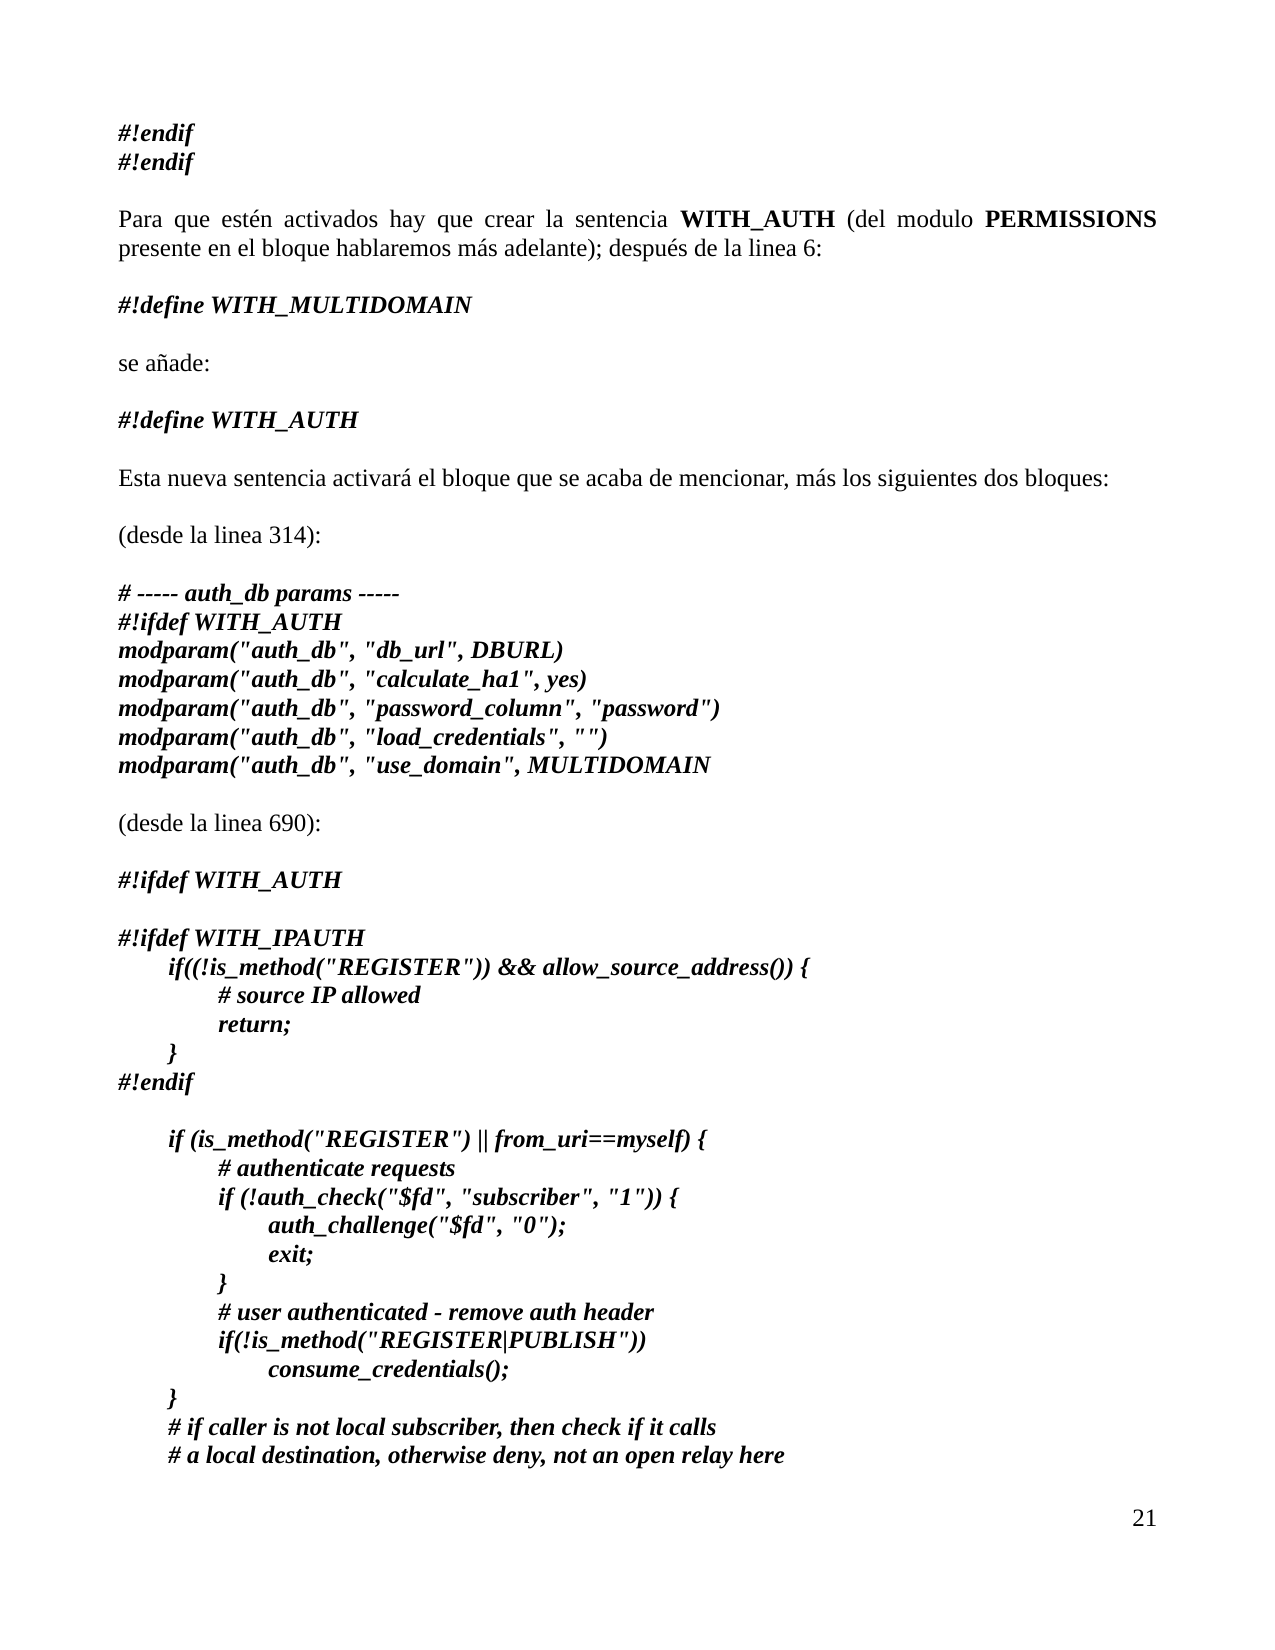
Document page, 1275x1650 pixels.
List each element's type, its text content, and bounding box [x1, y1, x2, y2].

text #!define WITH_MULTIDOMAIN [118, 291, 1157, 319]
text return; [118, 1009, 1157, 1038]
text #!ifdef WITH_AUTH [118, 866, 1157, 894]
text (desde la linea 314): [118, 521, 1157, 549]
text auth_challenge("$fd", "0"); [118, 1211, 1157, 1239]
text #!endif [118, 1067, 1157, 1096]
text #!ifdef WITH_IPAUTH [118, 923, 1157, 952]
text if (is_method("REGISTER") || from_uri==myself) { [118, 1124, 1157, 1153]
text consume_credentials(); [118, 1354, 1157, 1383]
text if (!auth_check("$fd", "subscriber", "1")) { [118, 1182, 1157, 1211]
text exit; [118, 1239, 1157, 1268]
text #!ifdef WITH_AUTH [118, 607, 1157, 636]
text # authenticate requests [118, 1153, 1157, 1182]
text modparam("auth_db", "calculate_ha1", yes) [118, 664, 1157, 693]
text # a local destination, otherwise deny, not an open relay here [118, 1441, 1157, 1469]
text Esta nueva sentencia activará el bloque que se acaba de mencionar, más los siguientes dos bloques: [118, 463, 1157, 492]
text Para que estén activados hay que crear la sentencia WITH_AUTH (del modulo PERMISSIONS presente en el bloque hablaremos más adelante); después de la linea 6: [118, 204, 1157, 262]
text } [118, 1268, 1157, 1297]
text (desde la linea 690): [118, 808, 1157, 837]
text # if caller is not local subscriber, then check if it calls [118, 1412, 1157, 1441]
text # source IP allowed [118, 981, 1157, 1009]
text #!endif [118, 147, 1157, 176]
text modparam("auth_db", "load_credentials", "") [118, 722, 1157, 751]
text } [118, 1038, 1157, 1067]
text # user authenticated - remove auth header [118, 1297, 1157, 1326]
text #!define WITH_AUTH [118, 406, 1157, 434]
text #!endif [118, 118, 1157, 147]
text modparam("auth_db", "db_url", DBURL) [118, 636, 1157, 664]
text if(!is_method("REGISTER|PUBLISH")) [118, 1326, 1157, 1354]
text # ----- auth_db params ----- [118, 578, 1157, 607]
text modparam("auth_db", "use_domain", MULTIDOMAIN [118, 751, 1157, 779]
text modparam("auth_db", "password_column", "password") [118, 693, 1157, 722]
text if((!is_method("REGISTER")) && allow_source_address()) { [118, 952, 1157, 981]
text } [118, 1383, 1157, 1412]
text se añade: [118, 348, 1157, 377]
